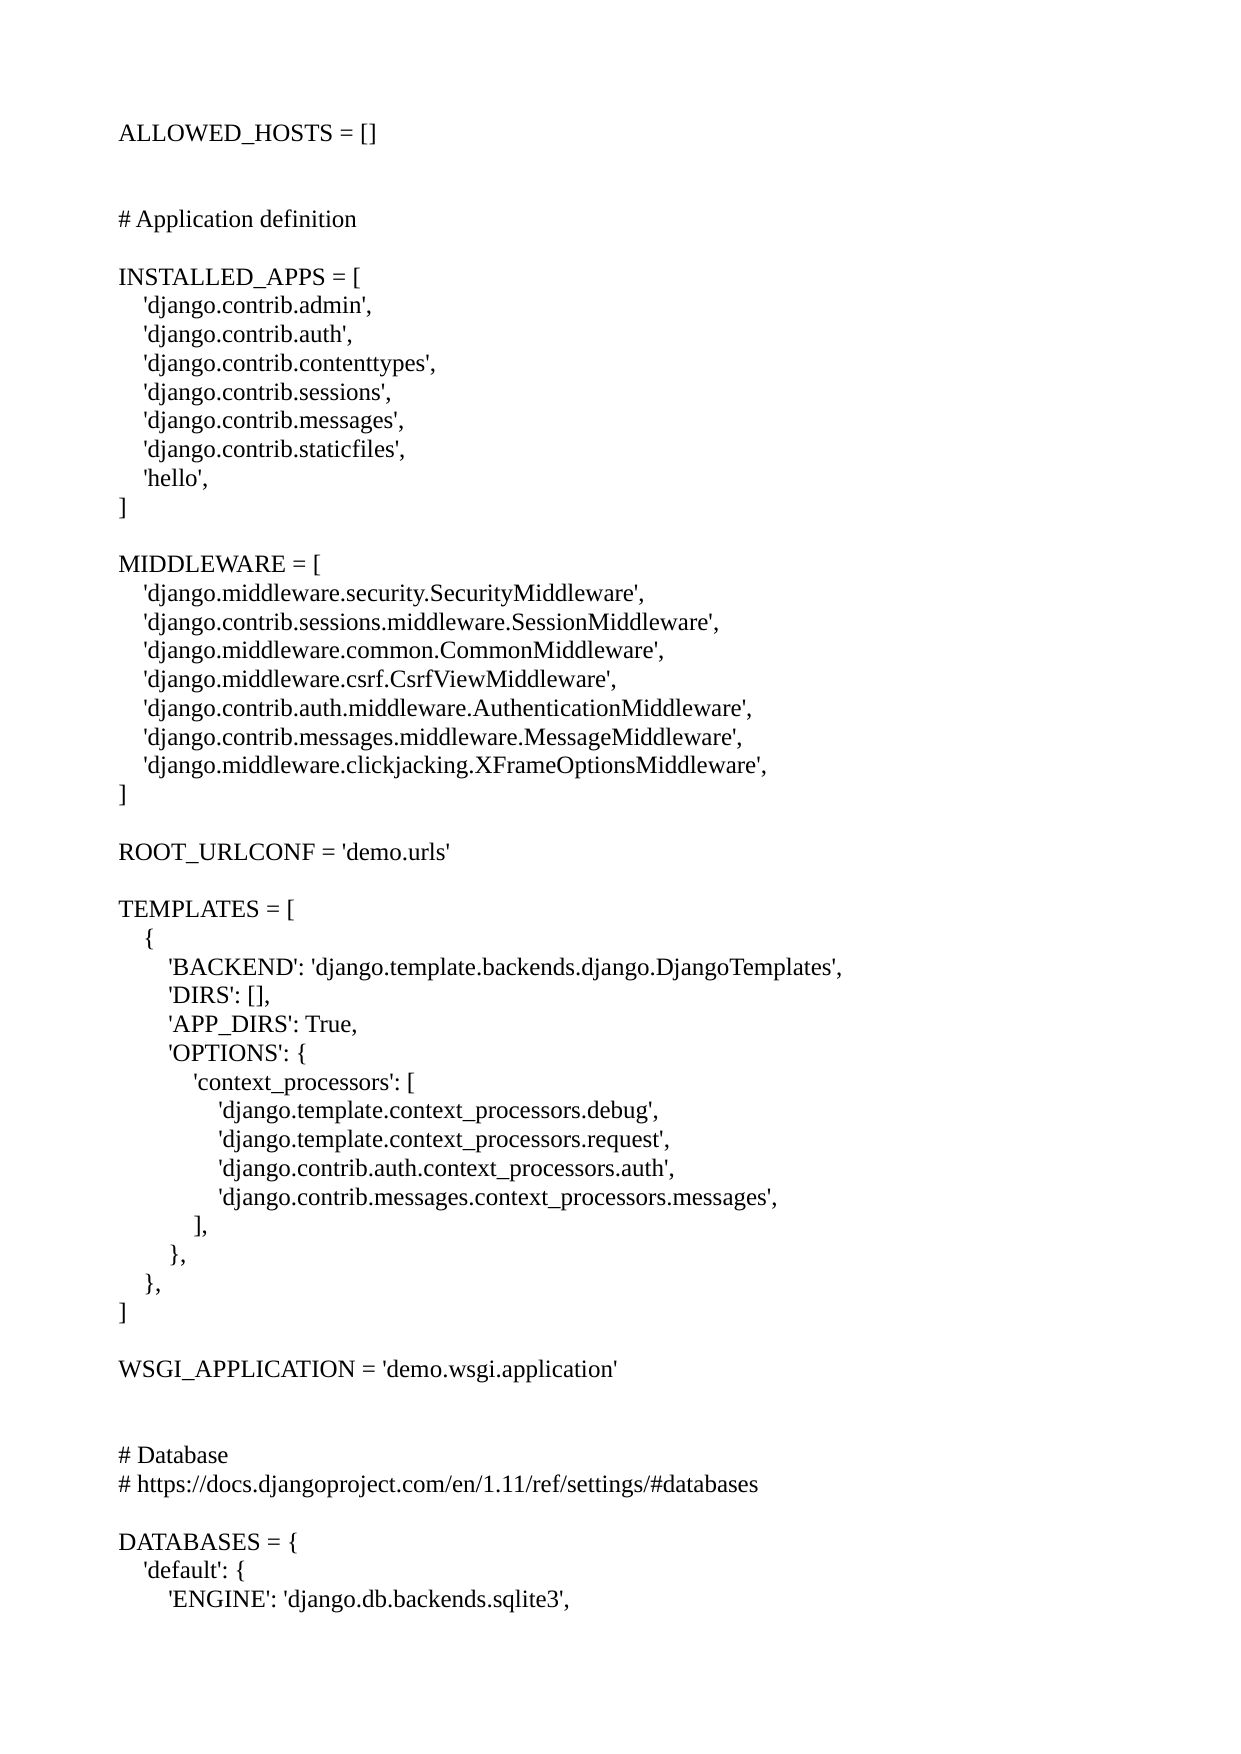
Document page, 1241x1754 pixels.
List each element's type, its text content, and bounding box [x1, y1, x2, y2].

text ] [118, 492, 1122, 521]
text 'django.contrib.auth.middleware.AuthenticationMiddleware', [118, 693, 1122, 722]
text WSGI_APPLICATION = 'demo.wsgi.application' [118, 1354, 1122, 1383]
text 'django.middleware.clickjacking.XFrameOptionsMiddleware', [118, 751, 1122, 779]
text 'django.contrib.sessions', [118, 377, 1122, 406]
text INSTALLED_APPS = [ [118, 262, 1122, 291]
text # https://docs.djangoproject.com/en/1.11/ref/settings/#databases [118, 1469, 1122, 1498]
text 'OPTIONS': { [118, 1038, 1122, 1067]
text 'django.contrib.messages.middleware.MessageMiddleware', [118, 722, 1122, 751]
text 'django.template.context_processors.request', [118, 1124, 1122, 1153]
text { [118, 923, 1122, 952]
text ] [118, 1297, 1122, 1326]
text 'django.middleware.security.SecurityMiddleware', [118, 578, 1122, 607]
text 'django.middleware.common.CommonMiddleware', [118, 636, 1122, 664]
text ROOT_URLCONF = 'demo.urls' [118, 837, 1122, 866]
text 'django.template.context_processors.debug', [118, 1096, 1122, 1124]
text DATABASES = { [118, 1527, 1122, 1556]
text ALLOWED_HOSTS = [] [118, 118, 1122, 147]
text ], [118, 1211, 1122, 1239]
text 'django.contrib.admin', [118, 291, 1122, 319]
text 'django.middleware.csrf.CsrfViewMiddleware', [118, 664, 1122, 693]
text # Application definition [118, 204, 1122, 233]
text 'django.contrib.messages.context_processors.messages', [118, 1182, 1122, 1211]
text 'ENGINE': 'django.db.backends.sqlite3', [118, 1584, 1122, 1613]
text ] [118, 779, 1122, 808]
text 'django.contrib.sessions.middleware.SessionMiddleware', [118, 607, 1122, 636]
text }, [118, 1268, 1122, 1297]
text 'DIRS': [], [118, 981, 1122, 1009]
text 'hello', [118, 463, 1122, 492]
text 'django.contrib.contenttypes', [118, 348, 1122, 377]
text TEMPLATES = [ [118, 894, 1122, 923]
text 'context_processors': [ [118, 1067, 1122, 1096]
text 'APP_DIRS': True, [118, 1009, 1122, 1038]
text MIDDLEWARE = [ [118, 549, 1122, 578]
text 'django.contrib.auth', [118, 319, 1122, 348]
text 'django.contrib.staticfiles', [118, 434, 1122, 463]
text 'django.contrib.messages', [118, 406, 1122, 434]
text }, [118, 1239, 1122, 1268]
text # Database [118, 1441, 1122, 1469]
text 'default': { [118, 1556, 1122, 1584]
text 'BACKEND': 'django.template.backends.django.DjangoTemplates', [118, 952, 1122, 981]
text 'django.contrib.auth.context_processors.auth', [118, 1153, 1122, 1182]
